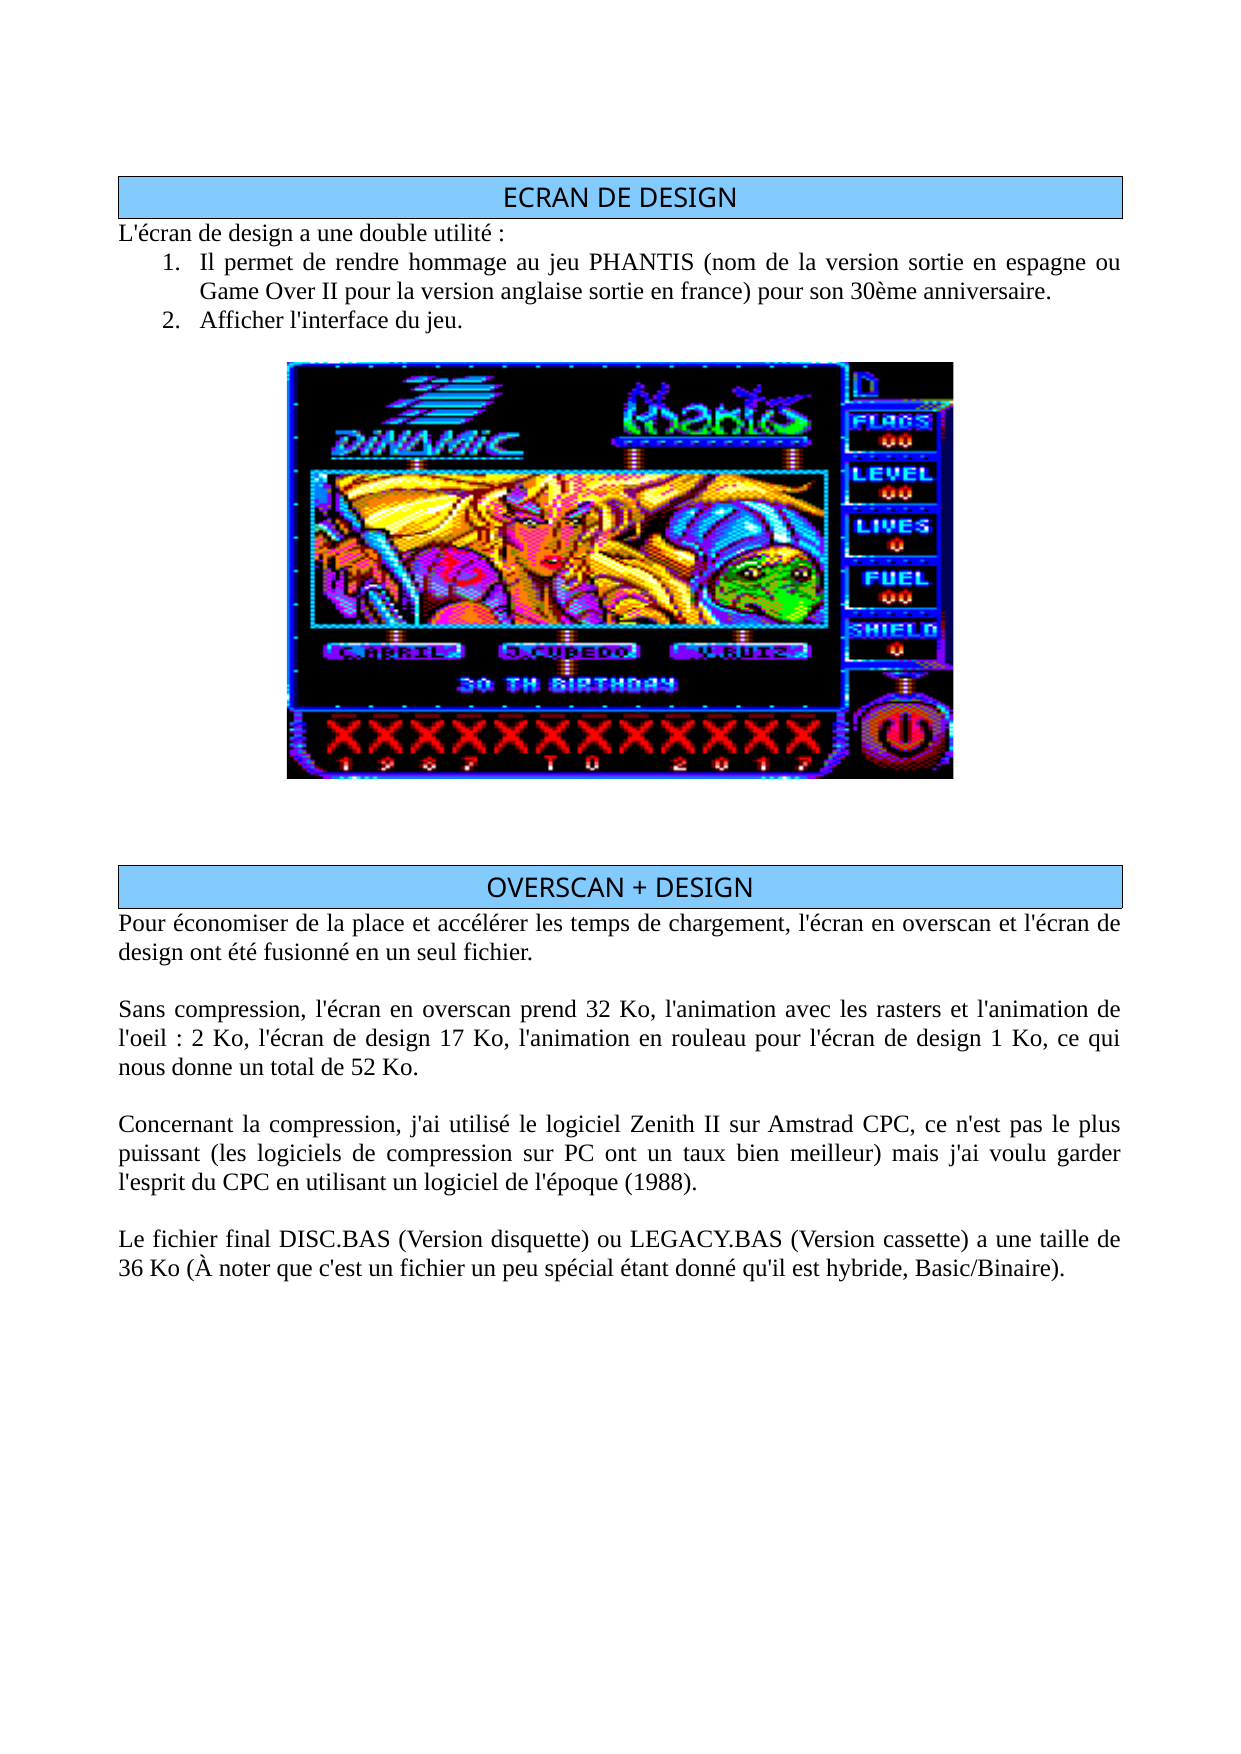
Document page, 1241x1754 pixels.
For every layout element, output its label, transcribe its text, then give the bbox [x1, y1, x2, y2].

list Il permet de rendre hommage au jeu PHANTIS (nom de la version sortie en espagne ou Game Over II pour la version anglaise sortie en france) pour son 30ème anniversaire. [162, 247, 1122, 305]
text L'écran de design a une double utilité : [118, 219, 1122, 247]
text OVERSCAN + DESIGN [119, 866, 1122, 908]
text Concernant la compression, j'ai utilisé le logiciel Zenith II sur Amstrad CPC, ce n'est pas le plus puissant (les logiciels de compression sur PC ont un taux bien meilleur) mais j'ai voulu garder l'esprit du CPC en utilisant un logiciel de l'époque (1988). [118, 1109, 1122, 1196]
text Le fichier final DISC.BAS (Version disquette) ou LEGACY.BAS (Version cassette) a une taille de 36 Ko (À noter que c'est un fichier un peu spécial étant donné qu'il est hybride, Basic/Binaire). [118, 1224, 1122, 1282]
list Afficher l'interface du jeu. [162, 305, 1122, 333]
text ECRAN DE DESIGN [119, 177, 1122, 218]
text Sans compression, l'écran en overscan prend 32 Ko, l'animation avec les rasters et l'animation de l'oeil : 2 Ko, l'écran de design 17 Ko, l'animation en rouleau pour l'écran de design 1 Ko, ce qui nous donne un total de 52 Ko. [118, 994, 1122, 1081]
picture [286, 362, 954, 779]
text Pour économiser de la place et accélérer les temps de chargement, l'écran en overscan et l'écran de design ont été fusionné en un seul fichier. [118, 909, 1122, 966]
